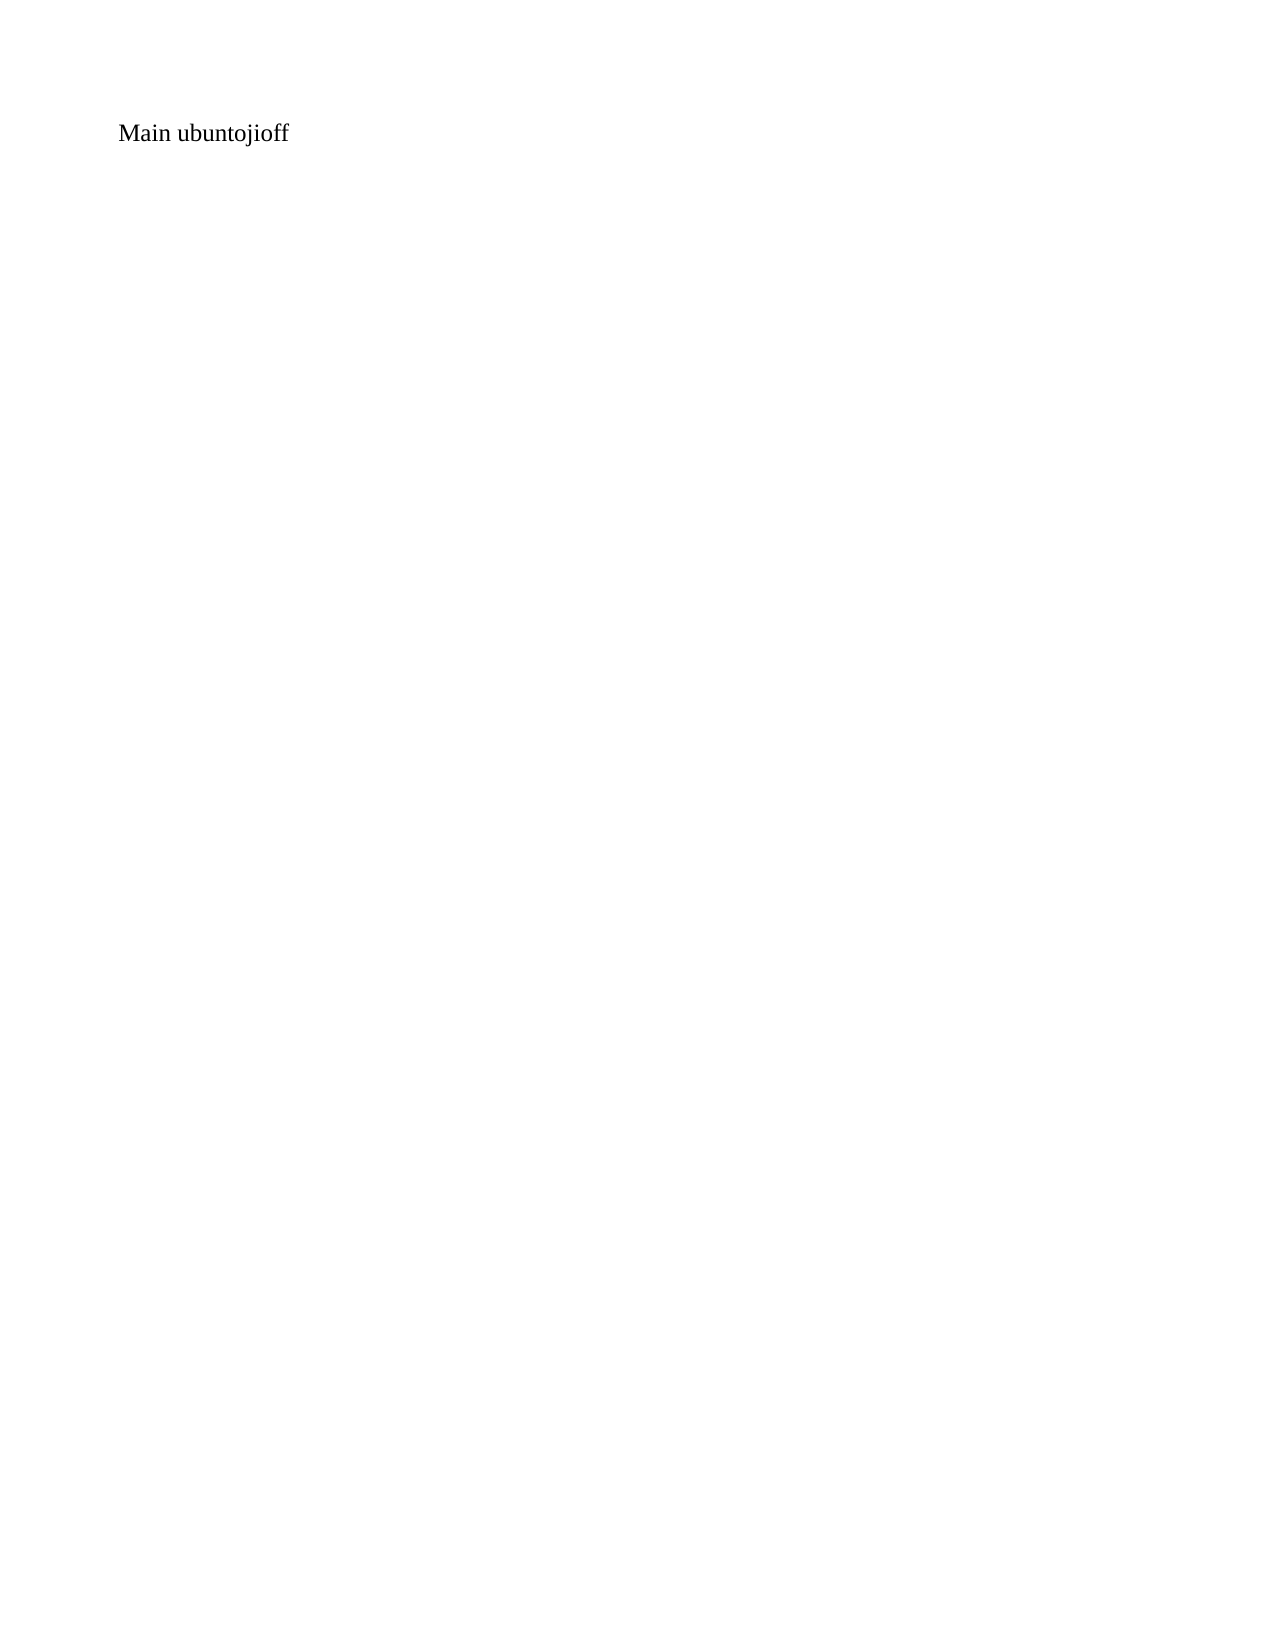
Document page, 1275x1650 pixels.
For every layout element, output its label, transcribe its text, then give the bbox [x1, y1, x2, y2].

text Main ubuntojioff [118, 118, 1157, 147]
